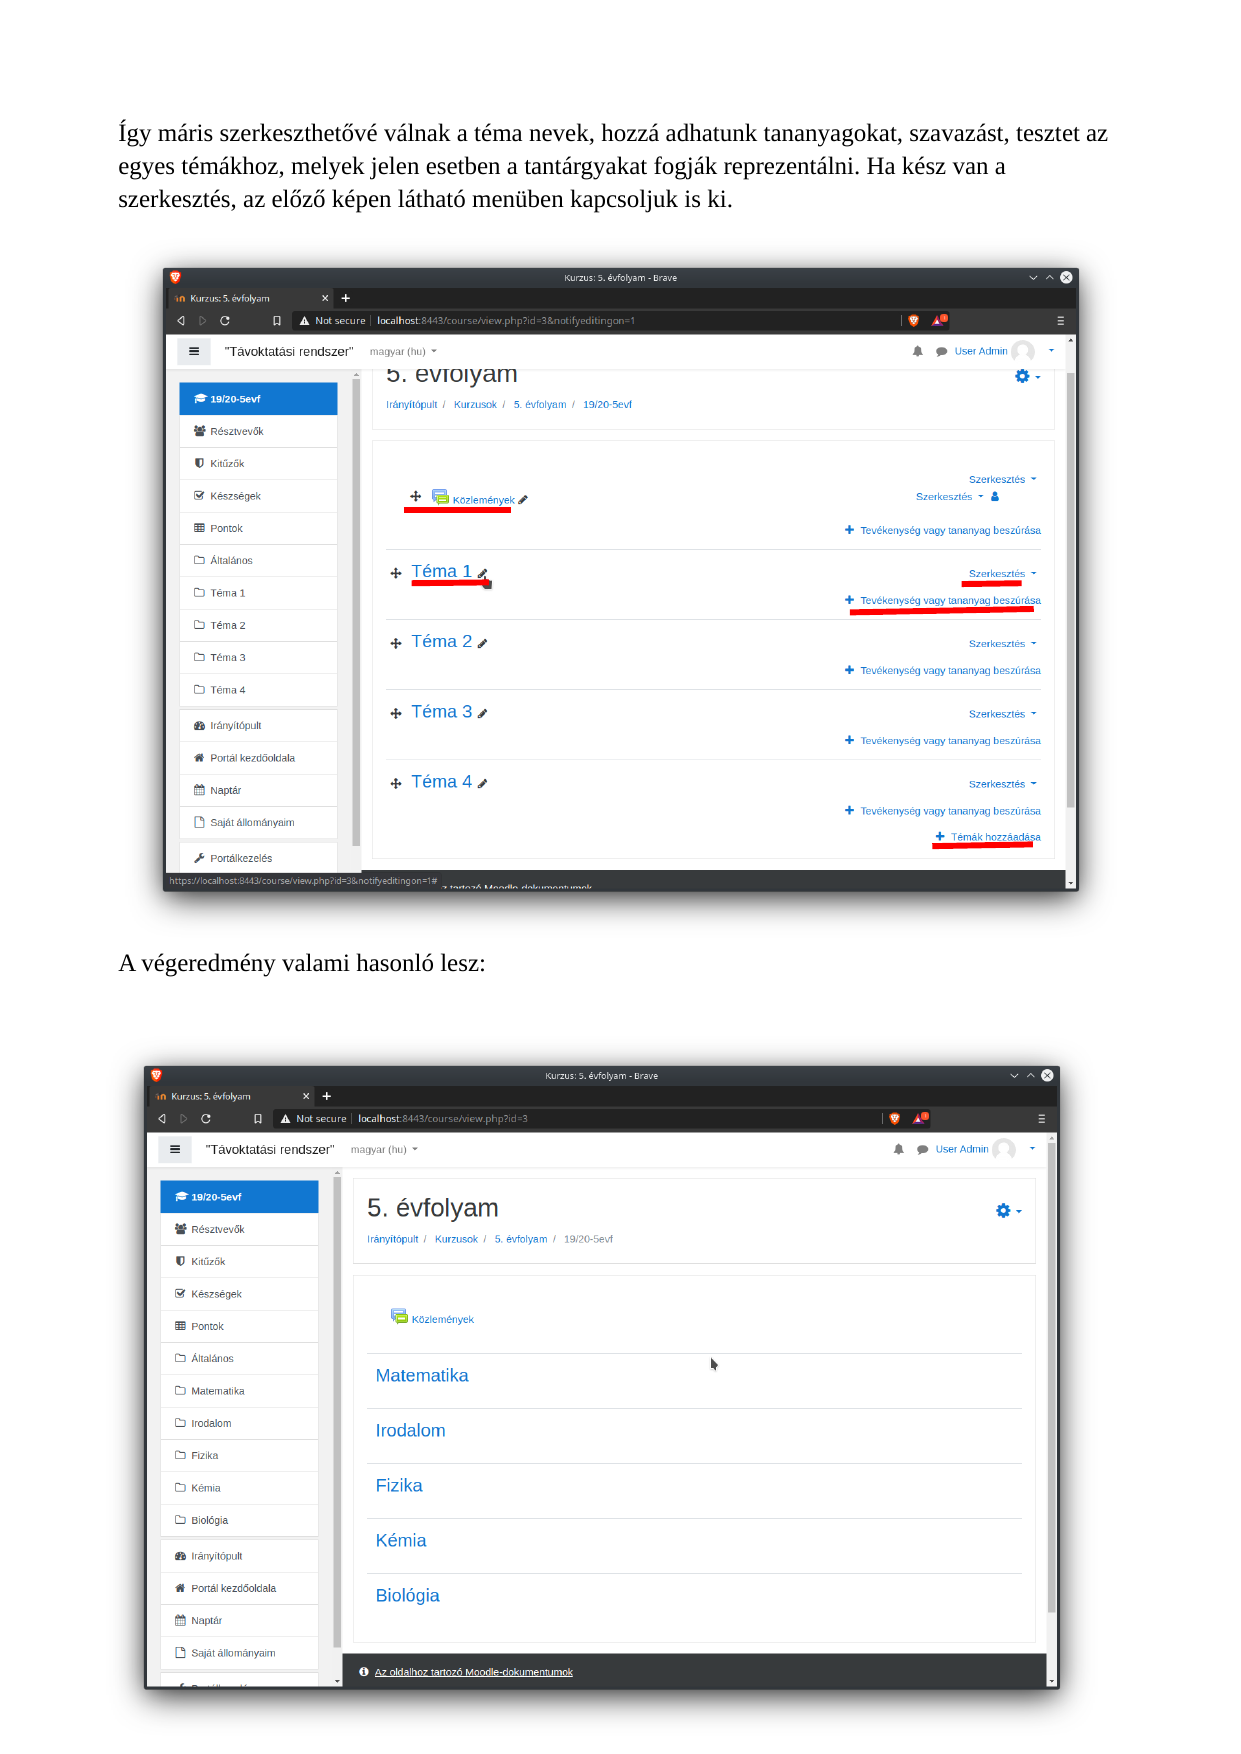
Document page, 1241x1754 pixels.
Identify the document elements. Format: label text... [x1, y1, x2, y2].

picture [100, 1029, 1104, 1742]
text Így máris szerkeszthetővé válnak a téma nevek, hozzá adhatunk tananyagokat, szavazást, tesztet az egyes témákhoz, melyek jelen esetben a tantárgyakat fogják reprezentálni. Ha kész van a szerkesztés, az előző képen látható menüben kapcsoljuk is ki. [118, 118, 1122, 213]
text A végeredmény valami hasonló lesz: [118, 944, 1122, 976]
picture [118, 231, 1123, 944]
